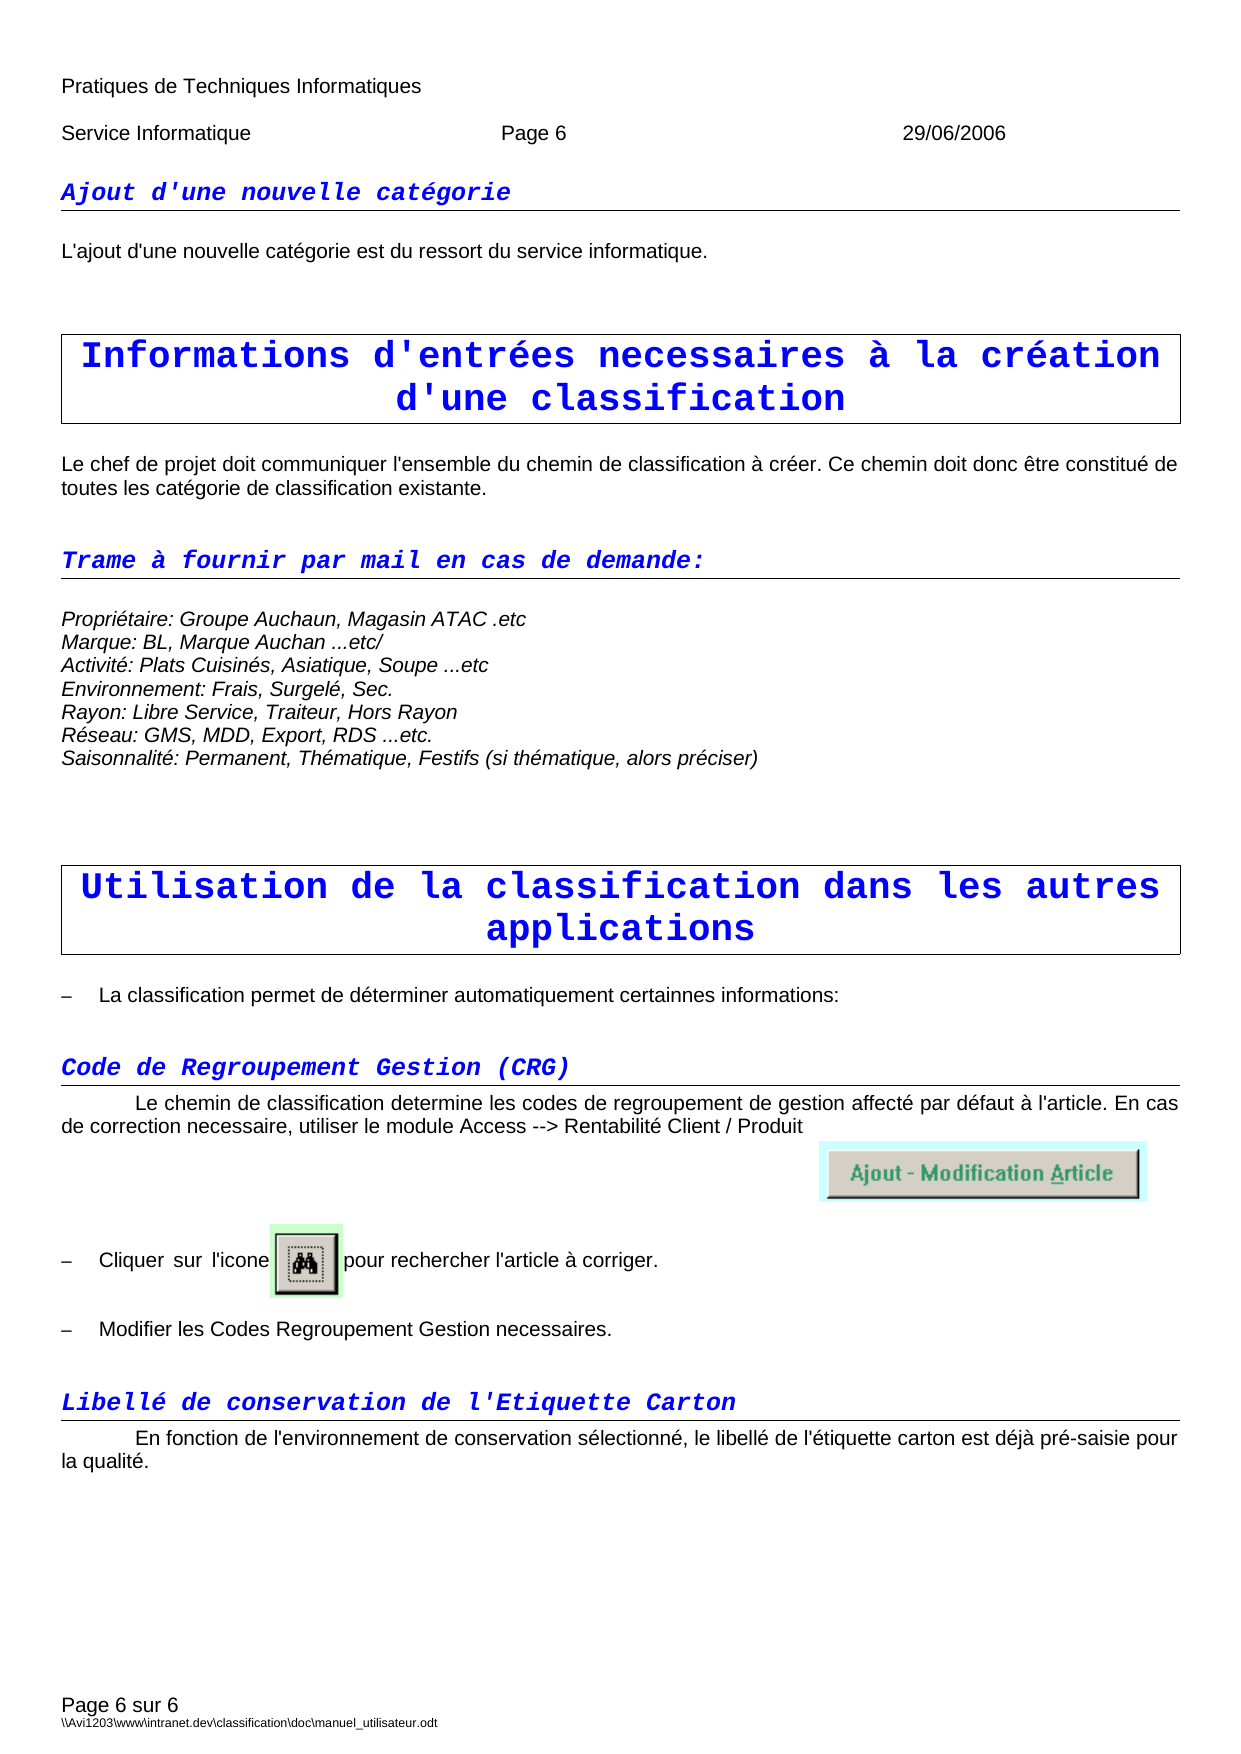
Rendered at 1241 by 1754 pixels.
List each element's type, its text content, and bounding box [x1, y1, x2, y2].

text Rayon: Libre Service, Traiteur, Hors Rayon [61, 700, 1180, 724]
subtitle Ajout d'une nouvelle catégorie [61, 179, 1180, 210]
text Saisonnalité: Permanent, Thématique, Festifs (si thématique, alors préciser) [61, 747, 1180, 770]
list Cliquer sur l'icone [61, 1248, 269, 1272]
subtitle Informations d'entrées necessaires à la création d'une classification [62, 335, 1180, 423]
text Réseau: GMS, MDD, Export, RDS ...etc. [61, 724, 1180, 747]
text Le chef de projet doit communiquer l'ensemble du chemin de classification à créer. Ce chemin doit donc être constitué de toutes les catégorie de classification existante. [61, 453, 1180, 499]
list pour rechercher l'article à corriger. [343, 1248, 1180, 1272]
list La classification permet de déterminer automatiquement certainnes informations: [61, 984, 1180, 1007]
text En fonction de l'environnement de conservation sélectionné, le libellé de l'étiquette carton est déjà pré-saisie pour la qualité. [61, 1426, 1180, 1473]
text Le chemin de classification determine les codes de regroupement de gestion affecté par défaut à l'article. En cas de correction necessaire, utiliser le module Access --> Rentabilité Client / Produit [61, 1092, 1180, 1138]
text Environnement: Frais, Surgelé, Sec. [61, 677, 1180, 700]
text Activité: Plats Cuisinés, Asiatique, Soupe ...etc [61, 654, 1180, 677]
subtitle Libellé de conservation de l'Etiquette Carton [61, 1389, 1180, 1420]
text Propriétaire: Groupe Auchaun, Magasin ATAC .etc [61, 607, 1180, 631]
subtitle Utilisation de la classification dans les autres applications [62, 866, 1180, 954]
text L'ajout d'une nouvelle catégorie est du ressort du service informatique. [61, 239, 1180, 263]
list Modifier les Codes Regroupement Gestion necessaires. [61, 1318, 1180, 1341]
text Marque: BL, Marque Auchan ...etc/ [61, 631, 1180, 654]
subtitle Trame à fournir par mail en cas de demande: [61, 548, 1180, 578]
subtitle Code de Regroupement Gestion (CRG) [61, 1055, 1180, 1085]
